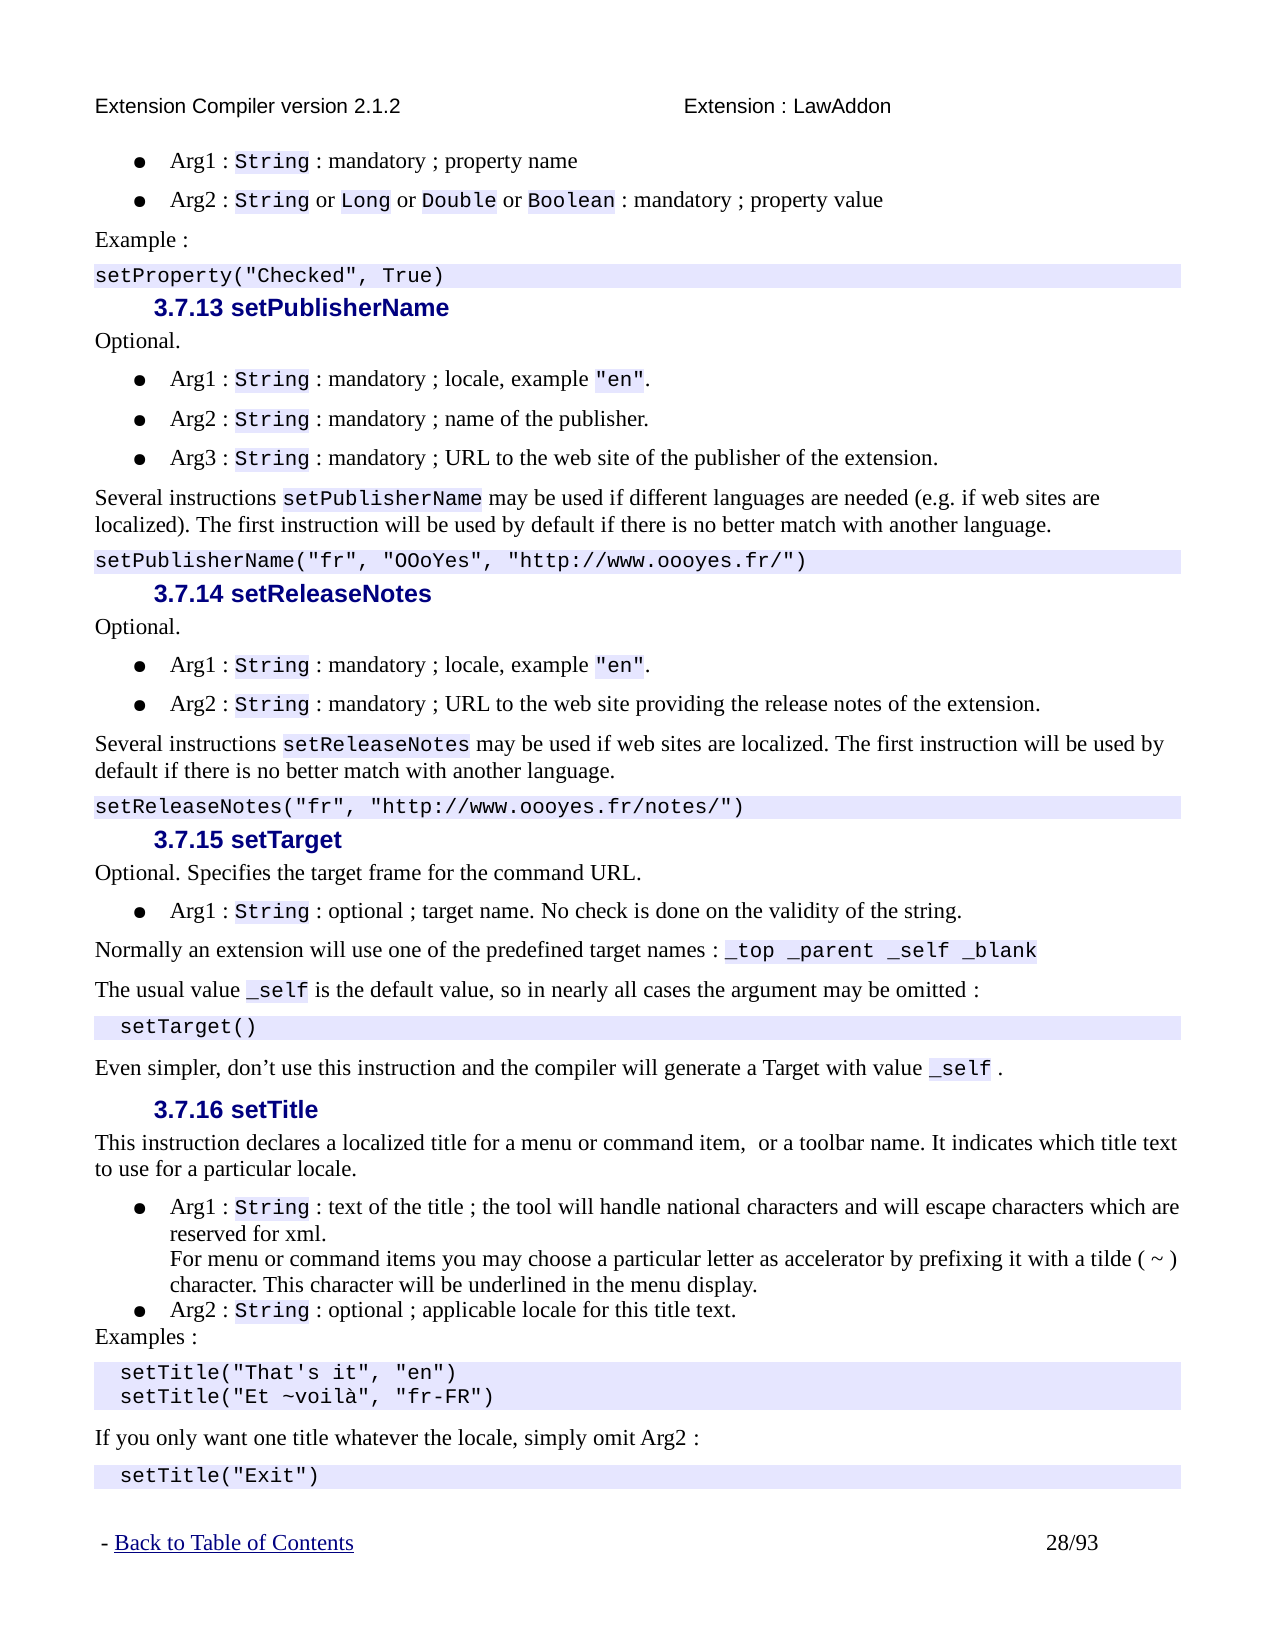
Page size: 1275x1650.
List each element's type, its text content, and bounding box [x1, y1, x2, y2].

list Arg1 : String : mandatory ; locale, example "en". [132, 366, 1181, 393]
text Several instructions setPublisherName may be used if different languages are needed (e.g. if web sites are localized). The first instruction will be used by default if there is no better match with another language. [94, 485, 1181, 537]
text setPublisherName("fr", "OOoYes", "http://www.oooyes.fr/") [94, 550, 1181, 574]
text setTarget() [94, 1016, 1181, 1040]
subtitle setReleaseNotes [153, 580, 1181, 608]
list Arg1 : String : optional ; target name. No check is done on the validity of the string. [132, 897, 1181, 924]
text Optional. [94, 328, 1181, 354]
text Examples : [94, 1324, 1181, 1349]
list Arg1 : String : text of the title ; the tool will handle national characters and will escape characters which are reserved for xml. For menu or command items you may choose a particular letter as accelerator by prefixing it with a tilde ( ~ ) character. This character will be underlined in the menu display. [132, 1193, 1181, 1297]
list Arg2 : String or Long or Double or Boolean : mandatory ; property value [132, 187, 1181, 214]
list Arg3 : String : mandatory ; URL to the web site of the publisher of the extension. [132, 445, 1181, 472]
list Arg2 : String : optional ; applicable locale for this title text. [132, 1297, 1181, 1324]
list Arg2 : String : mandatory ; name of the publisher. [132, 406, 1181, 433]
text The usual value _self is the default value, so in nearly all cases the argument may be omitted : [94, 976, 1181, 1003]
subtitle setPublisherName [153, 294, 1181, 322]
text setTitle("That's it", "en") [94, 1362, 1181, 1386]
text Normally an extension will use one of the predefined target names : _top _parent _self _blank [94, 937, 1181, 964]
text This instruction declares a localized title for a menu or command item, or a toolbar name. It indicates which title text to use for a particular locale. [94, 1130, 1181, 1181]
text setReleaseNotes("fr", "http://www.oooyes.fr/notes/") [94, 796, 1181, 819]
text Several instructions setReleaseNotes may be used if web sites are localized. The first instruction will be used by default if there is no better match with another language. [94, 731, 1181, 783]
text setProperty("Checked", True) [94, 264, 1181, 288]
list Arg1 : String : mandatory ; property name [132, 147, 1181, 174]
text Optional. [94, 614, 1181, 639]
text If you only want one title whatever the locale, simply omit Arg2 : [94, 1424, 1181, 1450]
text setTitle("Et ~voilà", "fr-FR") [94, 1386, 1181, 1410]
text setTitle("Exit") [94, 1465, 1181, 1489]
text Optional. Specifies the target frame for the command URL. [94, 859, 1181, 885]
subtitle setTitle [153, 1096, 1181, 1124]
subtitle setTarget [153, 826, 1181, 853]
list Arg2 : String : mandatory ; URL to the web site providing the release notes of the extension. [132, 691, 1181, 718]
text Even simpler, don’t use this instruction and the compiler will generate a Target with value _self . [94, 1054, 1181, 1081]
text Example : [94, 226, 1181, 252]
list Arg1 : String : mandatory ; locale, example "en". [132, 652, 1181, 679]
